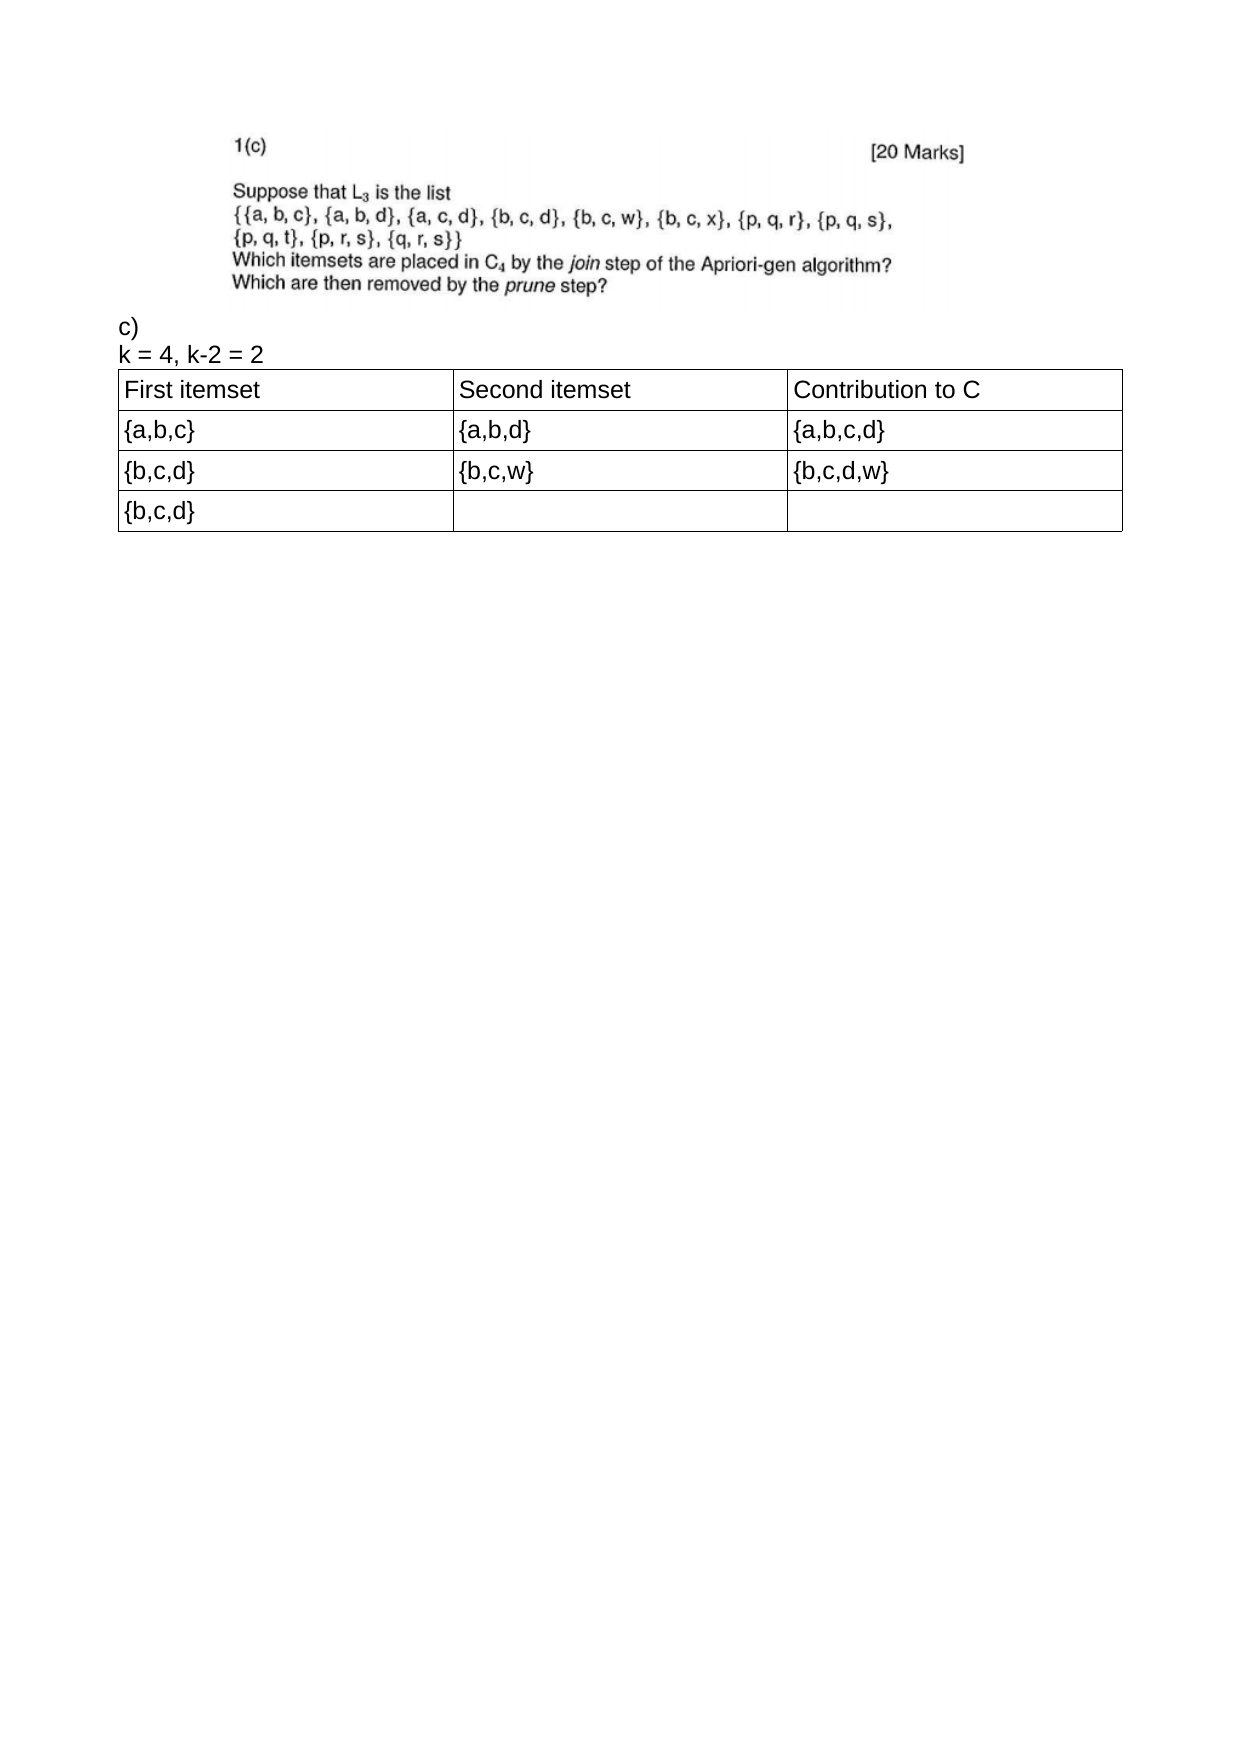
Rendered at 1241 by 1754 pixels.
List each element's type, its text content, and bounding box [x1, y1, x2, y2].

table_cell {b,c,d} [119, 451, 453, 490]
table_header First itemset [119, 370, 453, 409]
text c) [118, 118, 1122, 341]
table_cell {b,c,d} [119, 491, 453, 531]
picture [229, 131, 969, 312]
table_cell {b,c,w} [454, 451, 787, 490]
table_cell [788, 491, 1122, 531]
text k = 4, k-2 = 2 [118, 341, 1122, 369]
table_cell [454, 491, 787, 531]
table_cell {a,b,c,d} [788, 411, 1122, 450]
table_header Contribution to C [788, 370, 1122, 409]
table_cell {b,c,d,w} [788, 451, 1122, 490]
table_cell {a,b,d} [454, 411, 787, 450]
table_cell {a,b,c} [119, 411, 453, 450]
table_header Second itemset [454, 370, 787, 409]
